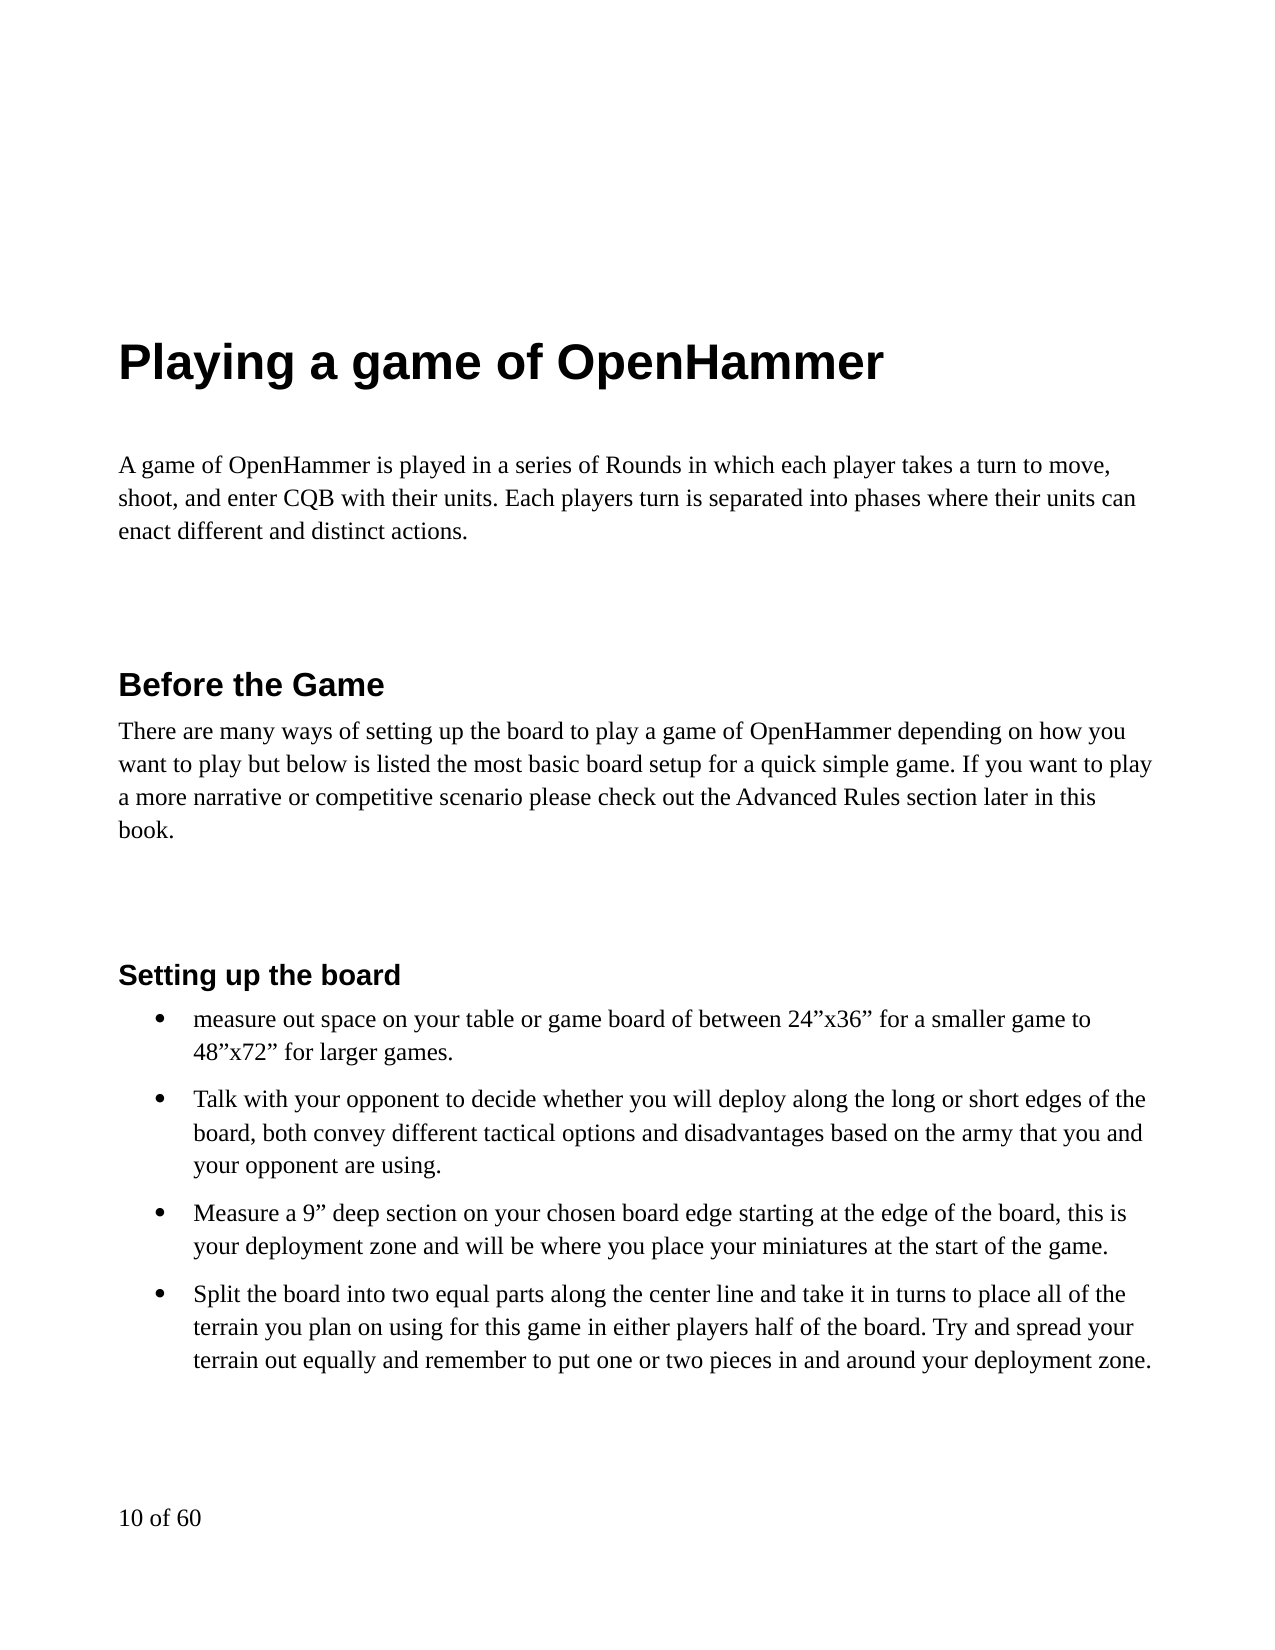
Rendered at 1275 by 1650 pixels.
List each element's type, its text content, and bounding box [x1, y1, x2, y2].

subtitle Before the Game [118, 665, 1157, 703]
subtitle Setting up the board [118, 958, 1157, 991]
subtitle Playing a game of OpenHammer [118, 332, 1157, 390]
list Split the board into two equal parts along the center line and take it in turns to place all of the terrain you plan on using for this game in either players half of the board. Try and spread your terrain out equally and remember to put one or two pieces in and around your deployment zone. [156, 1279, 1157, 1374]
list measure out space on your table or game board of between 24”x36” for a smaller game to 48”x72” for larger games. [156, 1004, 1157, 1066]
text There are many ways of setting up the board to play a game of OpenHammer depending on how you want to play but below is listed the most basic board setup for a quick simple game. If you want to play a more narrative or competitive scenario please check out the Advanced Rules section later in this book. [118, 716, 1157, 844]
text A game of OpenHammer is played in a series of Rounds in which each player takes a turn to move, shoot, and enter CQB with their units. Each players turn is separated into phases where their units can enact different and distinct actions. [118, 450, 1157, 545]
list Measure a 9” deep section on your chosen board edge starting at the edge of the board, this is your deployment zone and will be where you place your miniatures at the start of the game. [156, 1198, 1157, 1260]
list Talk with your opponent to decide whether you will deploy along the long or short edges of the board, both convey different tactical options and disadvantages based on the army that you and your opponent are using. [156, 1084, 1157, 1179]
